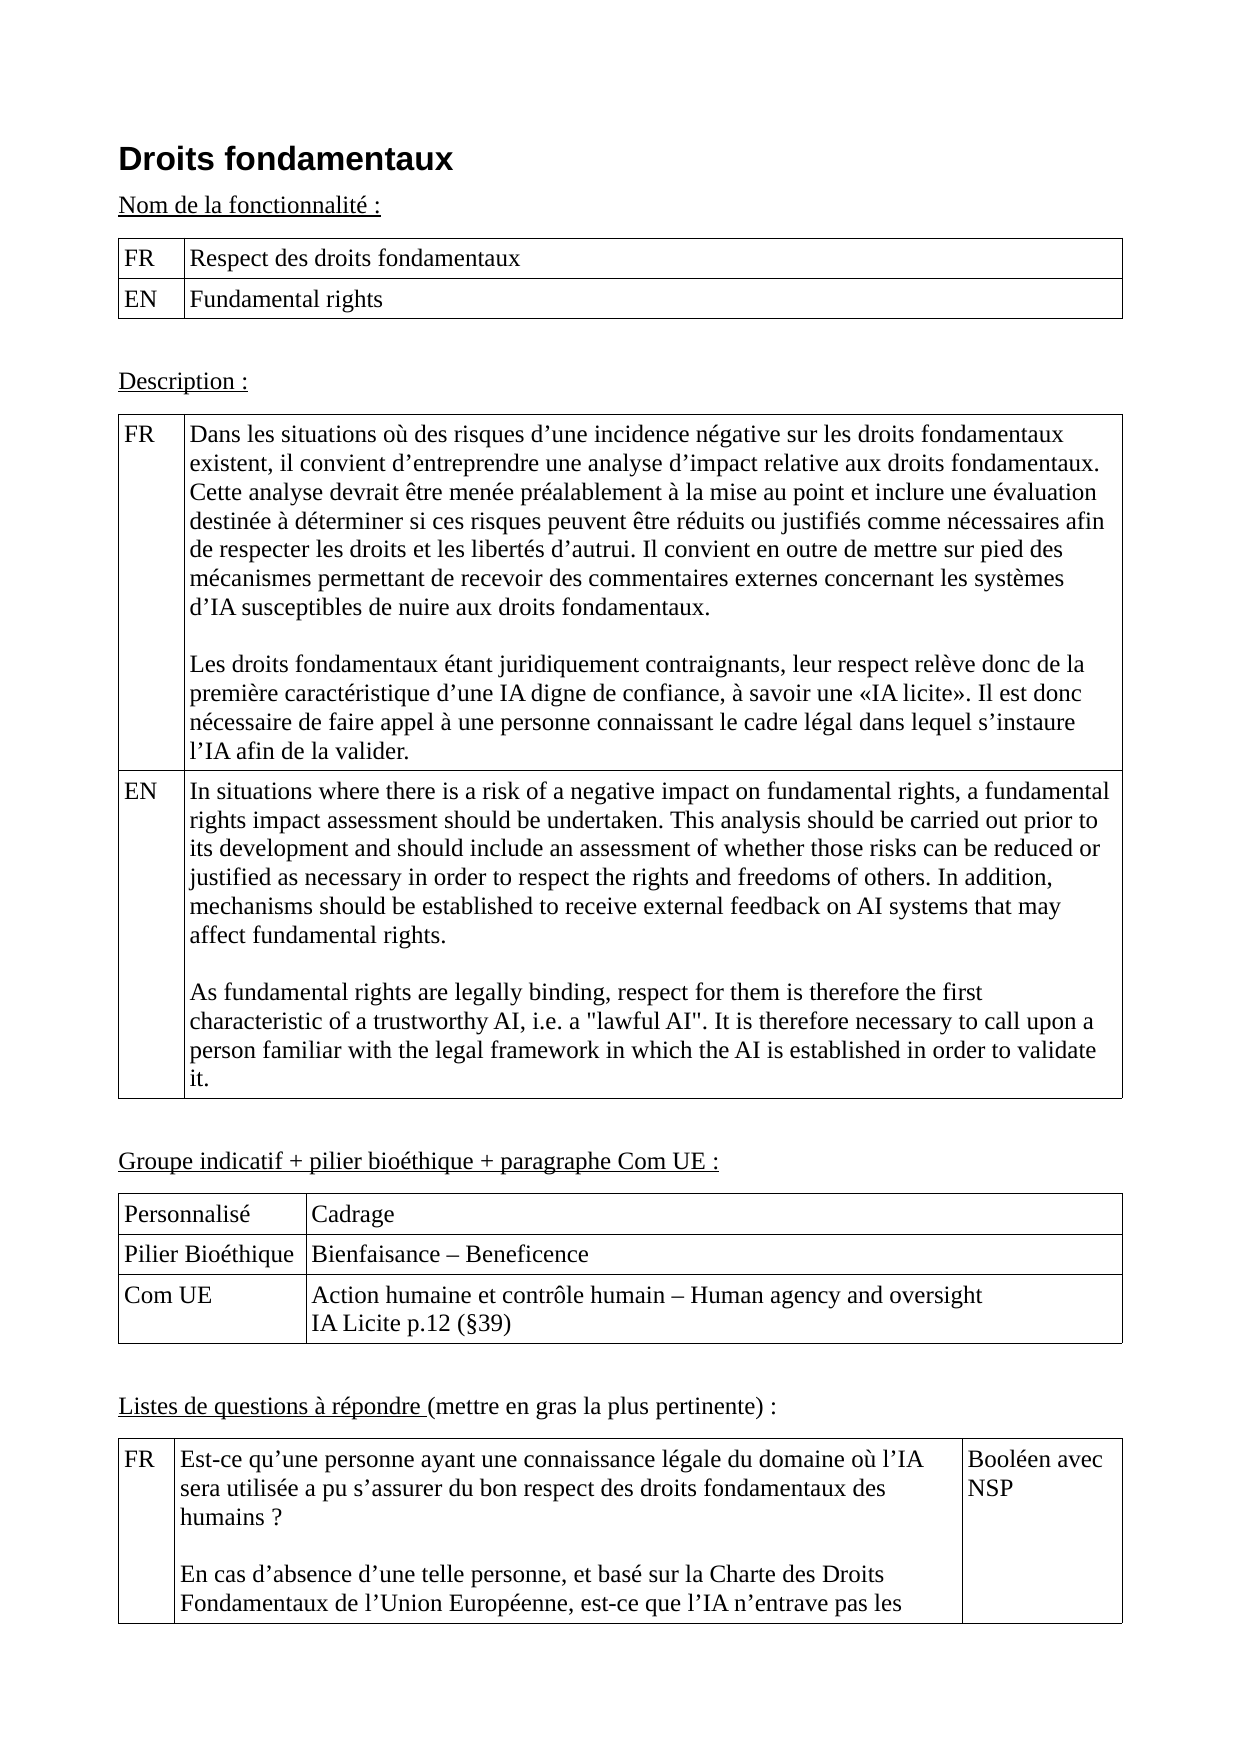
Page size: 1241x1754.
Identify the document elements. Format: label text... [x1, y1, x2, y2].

table_cell Fundamental rights [185, 279, 1122, 318]
table_cell Bienfaisance – Beneficence [307, 1235, 1122, 1274]
subtitle Droits fondamentaux [118, 139, 1122, 178]
table_cell In situations where there is a risk of a negative impact on fundamental rights, a fundamental rights impact assessment should be undertaken. This analysis should be carried out prior to its development and should include an assessment of whether those risks can be reduced or justified as necessary in order to respect the rights and freedoms of others. In addition, mechanisms should be established to receive external feedback on AI systems that may affect fundamental rights. As fundamental rights are legally binding, respect for them is therefore the first characteristic of a trustworthy AI, i.e. a "lawful AI". It is therefore necessary to call upon a person familiar with the legal framework in which the AI is established in order to validate it. [185, 771, 1122, 1098]
table_cell Com UE [119, 1275, 306, 1343]
text Groupe indicatif + pilier bioéthique + paragraphe Com UE : [118, 1146, 1122, 1174]
table_cell Action humaine et contrôle humain – Human agency and oversight IA Licite p.12 (§39) [307, 1275, 1122, 1343]
text Nom de la fonctionnalité : [118, 190, 1122, 219]
table_header FR [119, 415, 184, 770]
table_header Respect des droits fondamentaux [185, 239, 1122, 278]
table_header FR [119, 1439, 174, 1622]
text Listes de questions à répondre (mettre en gras la plus pertinente) : [118, 1391, 1122, 1419]
table_header Dans les situations où des risques d’une incidence négative sur les droits fondamentaux existent, il convient d’entreprendre une analyse d’impact relative aux droits fondamentaux. Cette analyse devrait être menée préalablement à la mise au point et inclure une évaluation destinée à déterminer si ces risques peuvent être réduits ou justifiés comme nécessaires afin de respecter les droits et les libertés d’autrui. Il convient en outre de mettre sur pied des mécanismes permettant de recevoir des commentaires externes concernant les systèmes d’IA susceptibles de nuire aux droits fondamentaux. Les droits fondamentaux étant juridiquement contraignants, leur respect relève donc de la première caractéristique d’une IA digne de confiance, à savoir une «IA licite». Il est donc nécessaire de faire appel à une personne connaissant le cadre légal dans lequel s’instaure l’IA afin de la valider. [185, 415, 1122, 770]
table_cell Pilier Bioéthique [119, 1235, 306, 1274]
table_header Est-ce qu’une personne ayant une connaissance légale du domaine où l’IA sera utilisée a pu s’assurer du bon respect des droits fondamentaux des humains ? En cas d’absence d’une telle personne, et basé sur la Charte des Droits Fondamentaux de l’Union Européenne, est-ce que l’IA n’entrave pas les [175, 1439, 962, 1622]
table_header Cadrage [307, 1194, 1122, 1234]
table_cell EN [119, 771, 184, 1098]
table_header Personnalisé [119, 1194, 306, 1234]
table_header Booléen avec NSP [963, 1439, 1122, 1622]
table_header FR [119, 239, 184, 278]
table_cell EN [119, 279, 184, 318]
text Description : [118, 366, 1122, 395]
